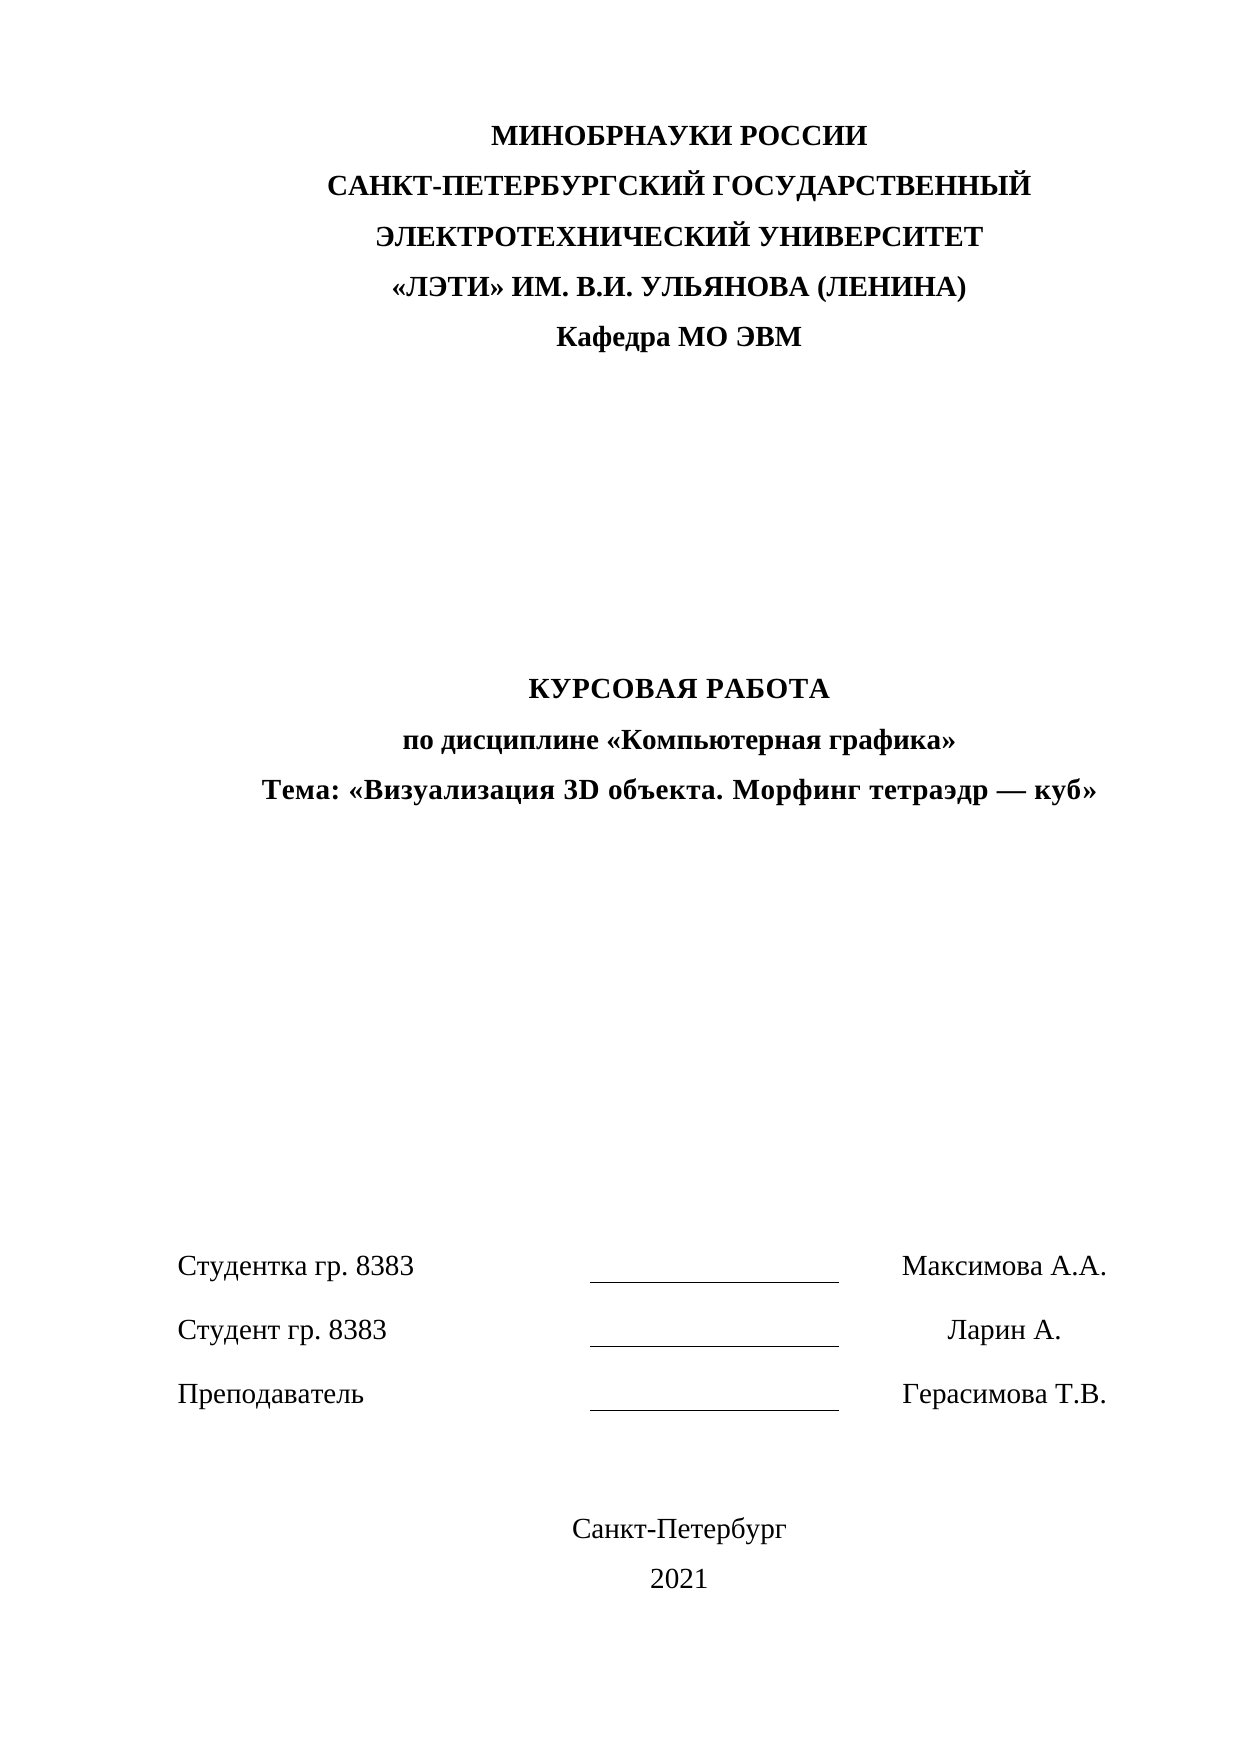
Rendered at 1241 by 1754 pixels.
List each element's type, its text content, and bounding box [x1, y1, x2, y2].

table_cell [590, 1283, 839, 1346]
text 2021 [177, 1562, 1181, 1595]
text Санкт-Петербург [177, 1511, 1181, 1545]
text «ЛЭТИ» им. В.И. Ульянова (Ленина) [177, 269, 1181, 303]
text Санкт-Петербургский государственный [177, 168, 1181, 202]
text МИНОБРНАУКИ РОССИИ [177, 118, 1181, 152]
text Курсовая РАБОТА [177, 672, 1181, 705]
table_cell Ларин А. [839, 1282, 1170, 1346]
table_cell Герасимова Т.В. [839, 1346, 1170, 1410]
table_cell Преподаватель [166, 1346, 590, 1410]
text Тема: «Визуализация 3D объекта. Морфинг тетраэдр — куб» [177, 772, 1181, 806]
text электротехнический университет [177, 219, 1181, 252]
table_cell Студент гр. 8383 [166, 1282, 590, 1346]
table_header Студентка гр. 8383 [166, 1218, 590, 1282]
text по дисциплине «Компьютерная графика» [177, 722, 1181, 755]
text Кафедра МО ЭВМ [177, 319, 1181, 353]
table_header [590, 1218, 839, 1282]
table_header Максимова А.А. [839, 1218, 1170, 1282]
table_cell [590, 1347, 839, 1410]
